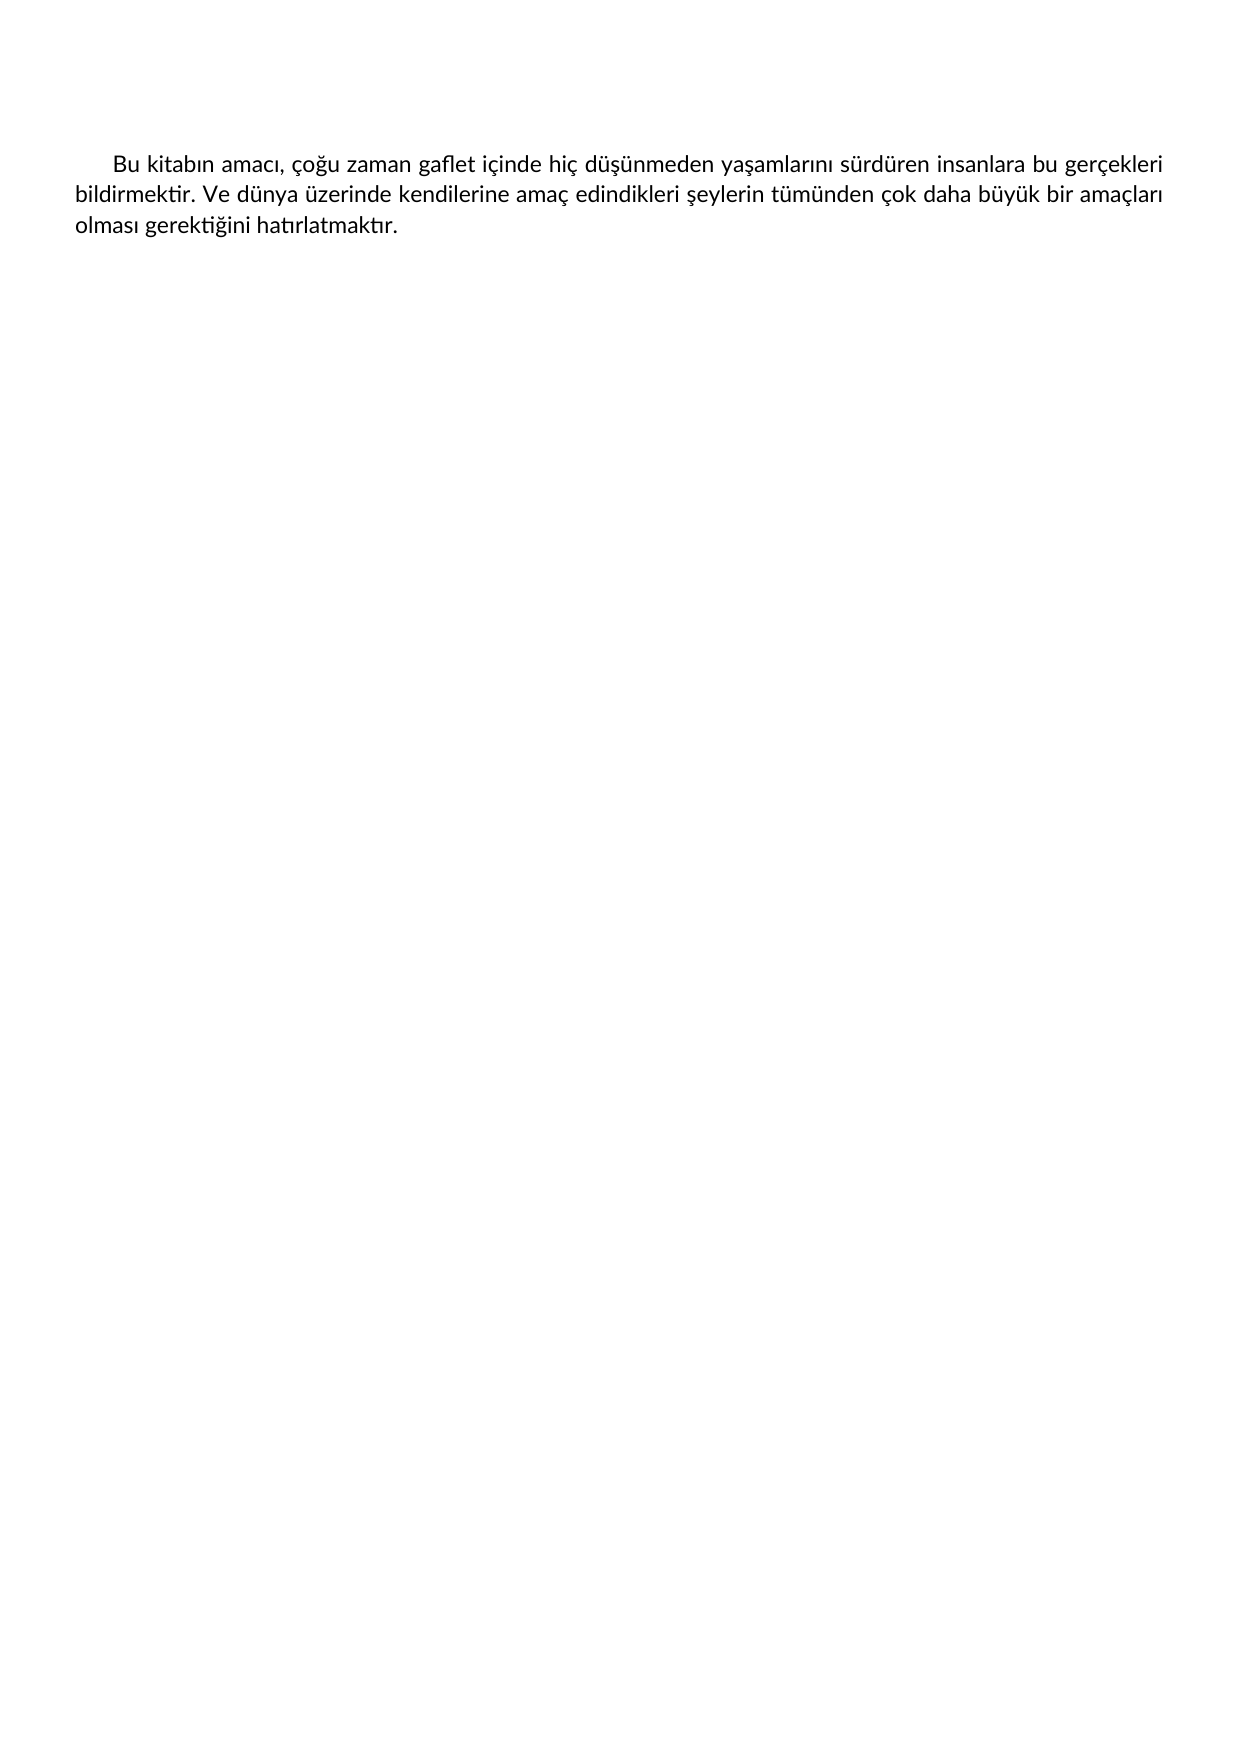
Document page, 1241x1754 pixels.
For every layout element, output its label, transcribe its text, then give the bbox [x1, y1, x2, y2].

text Bu kitabın amacı, çoğu zaman gaflet içinde hiç düşünmeden yaşamlarını sürdüren insanlara bu gerçekleri bildirmektir. Ve dünya üzerinde kendilerine amaç edindikleri şeylerin tümünden çok daha büyük bir amaçları olması gerektiğini hatırlatmaktır. [75, 150, 1165, 238]
